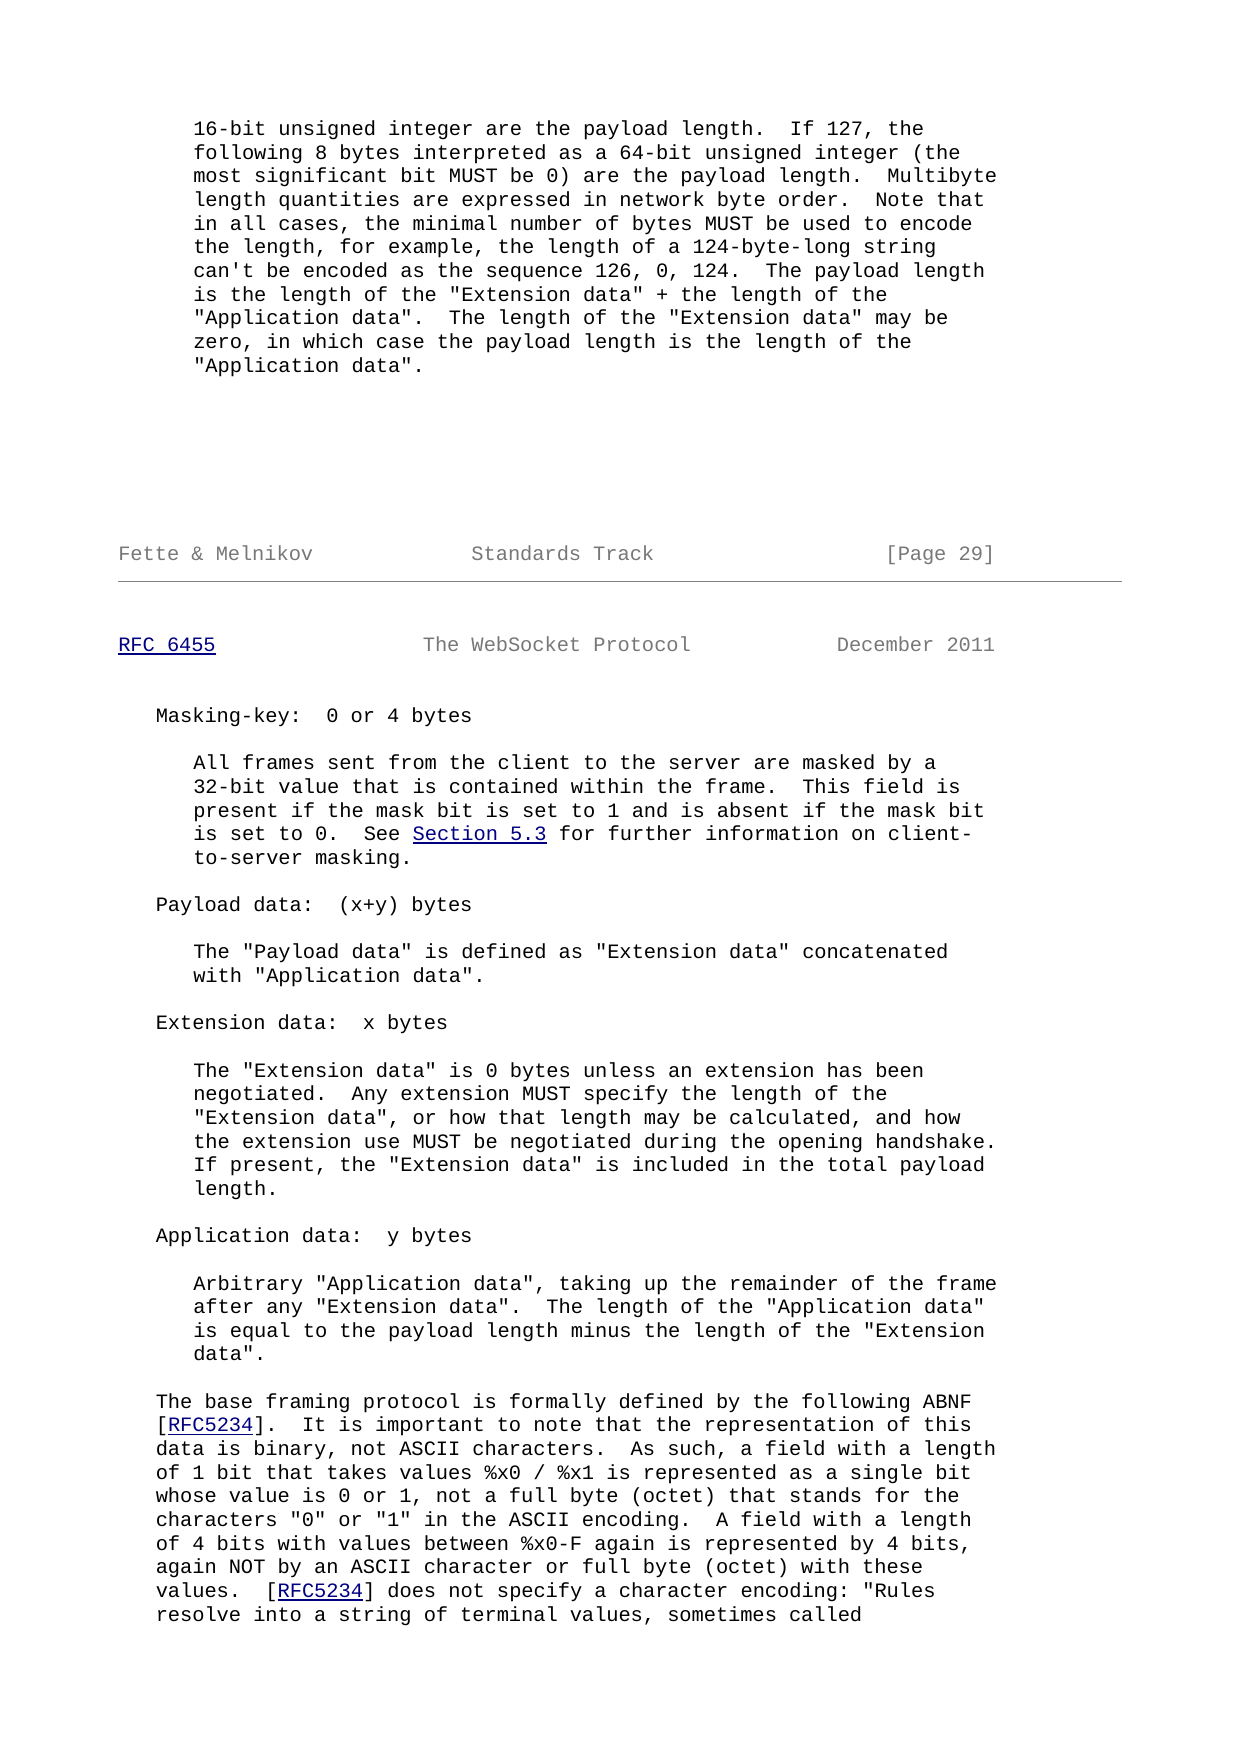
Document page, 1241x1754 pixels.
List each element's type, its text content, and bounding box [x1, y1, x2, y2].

text characters "0" or "1" in the ASCII encoding. A field with a length [118, 1509, 1122, 1533]
text of 4 bits with values between %x0-F again is represented by 4 bits, [118, 1533, 1122, 1556]
text the extension use MUST be negotiated during the opening handshake. [118, 1131, 1122, 1154]
text the length, for example, the length of a 124-byte-long string [118, 236, 1122, 260]
text can't be encoded as the sequence 126, 0, 124. The payload length [118, 260, 1122, 284]
text 32-bit value that is contained within the frame. This field is [118, 776, 1122, 799]
text Application data: y bytes [118, 1225, 1122, 1249]
text "Application data". The length of the "Extension data" may be [118, 307, 1122, 331]
text after any "Extension data". The length of the "Application data" [118, 1296, 1122, 1320]
text "Application data". [118, 354, 1122, 378]
text to-server masking. [118, 847, 1122, 871]
text All frames sent from the client to the server are masked by a [118, 752, 1122, 776]
text most significant bit MUST be 0) are the payload length. Multibyte [118, 165, 1122, 189]
text is equal to the payload length minus the length of the "Extension [118, 1320, 1122, 1343]
text is set to 0. See Section 5.3 for further information on client- [118, 823, 1122, 847]
text following 8 bytes interpreted as a 64-bit unsigned integer (the [118, 142, 1122, 165]
text Arbitrary "Application data", taking up the remainder of the frame [118, 1272, 1122, 1296]
text Payload data: (x+y) bytes [118, 894, 1122, 918]
text zero, in which case the payload length is the length of the [118, 331, 1122, 354]
text data". [118, 1343, 1122, 1367]
text [RFC5234]. It is important to note that the representation of this [118, 1414, 1122, 1438]
text values. [RFC5234] does not specify a character encoding: "Rules [118, 1580, 1122, 1603]
text Masking-key: 0 or 4 bytes [118, 705, 1122, 729]
text whose value is 0 or 1, not a full byte (octet) that stands for the [118, 1485, 1122, 1509]
text negotiated. Any extension MUST specify the length of the [118, 1083, 1122, 1107]
text data is binary, not ASCII characters. As such, a field with a length [118, 1438, 1122, 1462]
text The "Extension data" is 0 bytes unless an extension has been [118, 1060, 1122, 1083]
text of 1 bit that takes values %x0 / %x1 is represented as a single bit [118, 1462, 1122, 1485]
text resolve into a string of terminal values, sometimes called [118, 1603, 1122, 1627]
text 16-bit unsigned integer are the payload length. If 127, the [118, 118, 1122, 142]
text Extension data: x bytes [118, 1012, 1122, 1036]
text The "Payload data" is defined as "Extension data" concatenated [118, 941, 1122, 965]
text in all cases, the minimal number of bytes MUST be used to encode [118, 213, 1122, 236]
text present if the mask bit is set to 1 and is absent if the mask bit [118, 799, 1122, 823]
text again NOT by an ASCII character or full byte (octet) with these [118, 1556, 1122, 1580]
text RFC 6455 The WebSocket Protocol December 2011 [118, 635, 1122, 658]
text The base framing protocol is formally defined by the following ABNF [118, 1391, 1122, 1414]
text with "Application data". [118, 965, 1122, 989]
text If present, the "Extension data" is included in the total payload [118, 1154, 1122, 1178]
text "Extension data", or how that length may be calculated, and how [118, 1107, 1122, 1131]
text is the length of the "Extension data" + the length of the [118, 284, 1122, 307]
text length quantities are expressed in network byte order. Note that [118, 189, 1122, 213]
text Fette & Melnikov Standards Track [Page 29] [118, 544, 1122, 567]
text length. [118, 1178, 1122, 1202]
